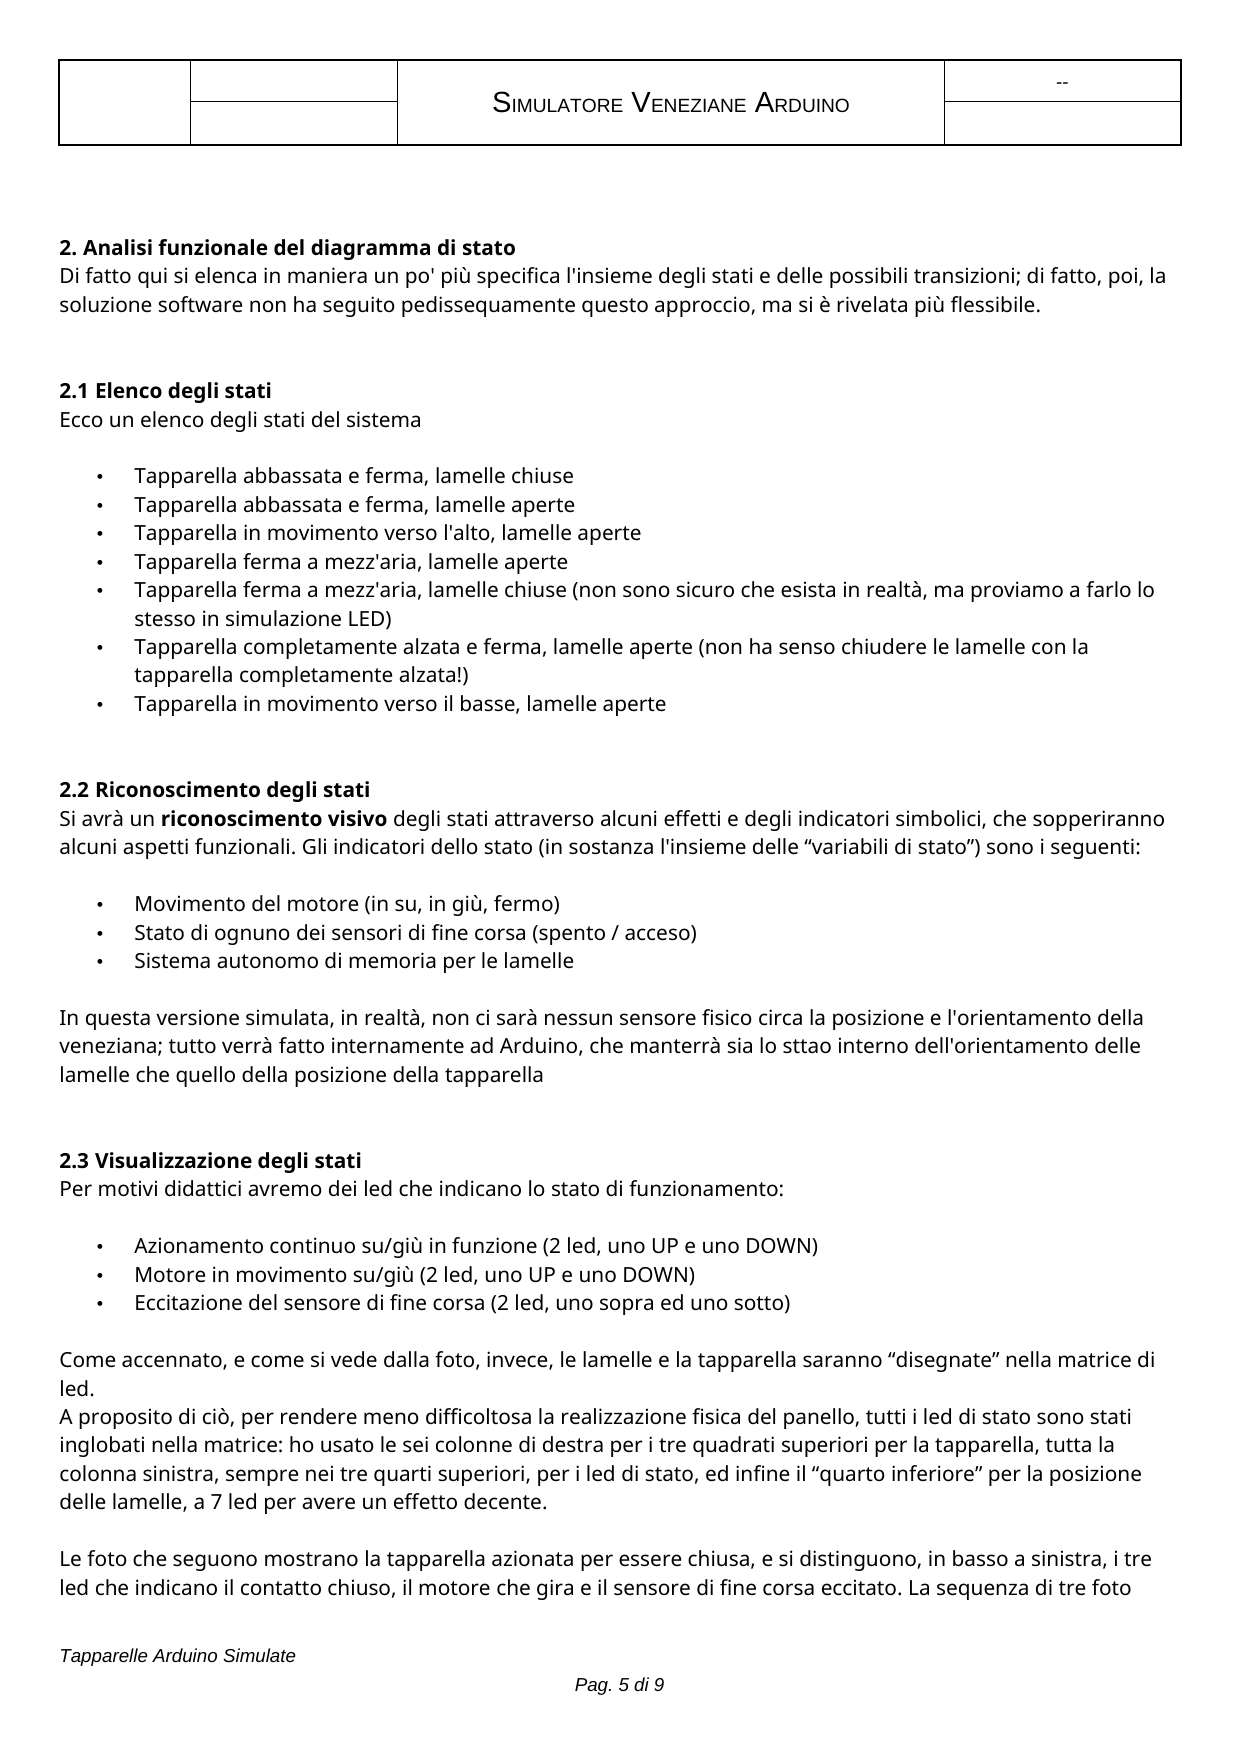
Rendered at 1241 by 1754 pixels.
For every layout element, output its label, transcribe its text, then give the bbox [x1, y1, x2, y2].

list Sistema autonomo di memoria per le lamelle [97, 946, 1181, 974]
text Per motivi didattici avremo dei led che indicano lo stato di funzionamento: [59, 1174, 1181, 1203]
list Tapparella ferma a mezz'aria, lamelle chiuse (non sono sicuro che esista in realtà, ma proviamo a farlo lo stesso in simulazione LED) [97, 575, 1181, 632]
list Tapparella ferma a mezz'aria, lamelle aperte [97, 547, 1181, 575]
text Ecco un elenco degli stati del sistema [59, 405, 1181, 433]
list Motore in movimento su/giù (2 led, uno UP e uno DOWN) [97, 1260, 1181, 1288]
subtitle Elenco degli stati [59, 376, 1181, 405]
list Azionamento continuo su/giù in funzione (2 led, uno UP e uno DOWN) [97, 1231, 1181, 1260]
list Stato di ognuno dei sensori di fine corsa (spento / acceso) [97, 918, 1181, 946]
text In questa versione simulata, in realtà, non ci sarà nessun sensore fisico circa la posizione e l'orientamento della veneziana; tutto verrà fatto internamente ad Arduino, che manterrà sia lo sttao interno dell'orientamento delle lamelle che quello della posizione della tapparella [59, 1003, 1181, 1088]
list Movimento del motore (in su, in giù, fermo) [97, 889, 1181, 918]
list Tapparella abbassata e ferma, lamelle aperte [97, 490, 1181, 518]
subtitle Visualizzazione degli stati [59, 1146, 1181, 1174]
list Eccitazione del sensore di fine corsa (2 led, uno sopra ed uno sotto) [97, 1288, 1181, 1317]
list Tapparella in movimento verso il basse, lamelle aperte [97, 689, 1181, 717]
text Si avrà un riconoscimento visivo degli stati attraverso alcuni effetti e degli indicatori simbolici, che sopperiranno alcuni aspetti funzionali. Gli indicatori dello stato (in sostanza l'insieme delle “variabili di stato”) sono i seguenti: [59, 804, 1181, 861]
text Come accennato, e come si vede dalla foto, invece, le lamelle e la tapparella saranno “disegnate” nella matrice di led. [59, 1345, 1181, 1402]
list Tapparella completamente alzata e ferma, lamelle aperte (non ha senso chiudere le lamelle con la tapparella completamente alzata!) [97, 632, 1181, 689]
subtitle Analisi funzionale del diagramma di stato [59, 233, 1181, 261]
text Di fatto qui si elenca in maniera un po' più specifica l'insieme degli stati e delle possibili transizioni; di fatto, poi, la soluzione software non ha seguito pedissequamente questo approccio, ma si è rivelata più flessibile. [59, 261, 1181, 318]
text A proposito di ciò, per rendere meno difficoltosa la realizzazione fisica del panello, tutti i led di stato sono stati inglobati nella matrice: ho usato le sei colonne di destra per i tre quadrati superiori per la tapparella, tutta la colonna sinistra, sempre nei tre quarti superiori, per i led di stato, ed infine il “quarto inferiore” per la posizione delle lamelle, a 7 led per avere un effetto decente. [59, 1402, 1181, 1516]
list Tapparella abbassata e ferma, lamelle chiuse [97, 462, 1181, 490]
subtitle Riconoscimento degli stati [59, 775, 1181, 804]
text Le foto che seguono mostrano la tapparella azionata per essere chiusa, e si distinguono, in basso a sinistra, i tre led che indicano il contatto chiuso, il motore che gira e il sensore di fine corsa eccitato. La sequenza di tre foto [59, 1544, 1181, 1601]
list Tapparella in movimento verso l'alto, lamelle aperte [97, 518, 1181, 547]
